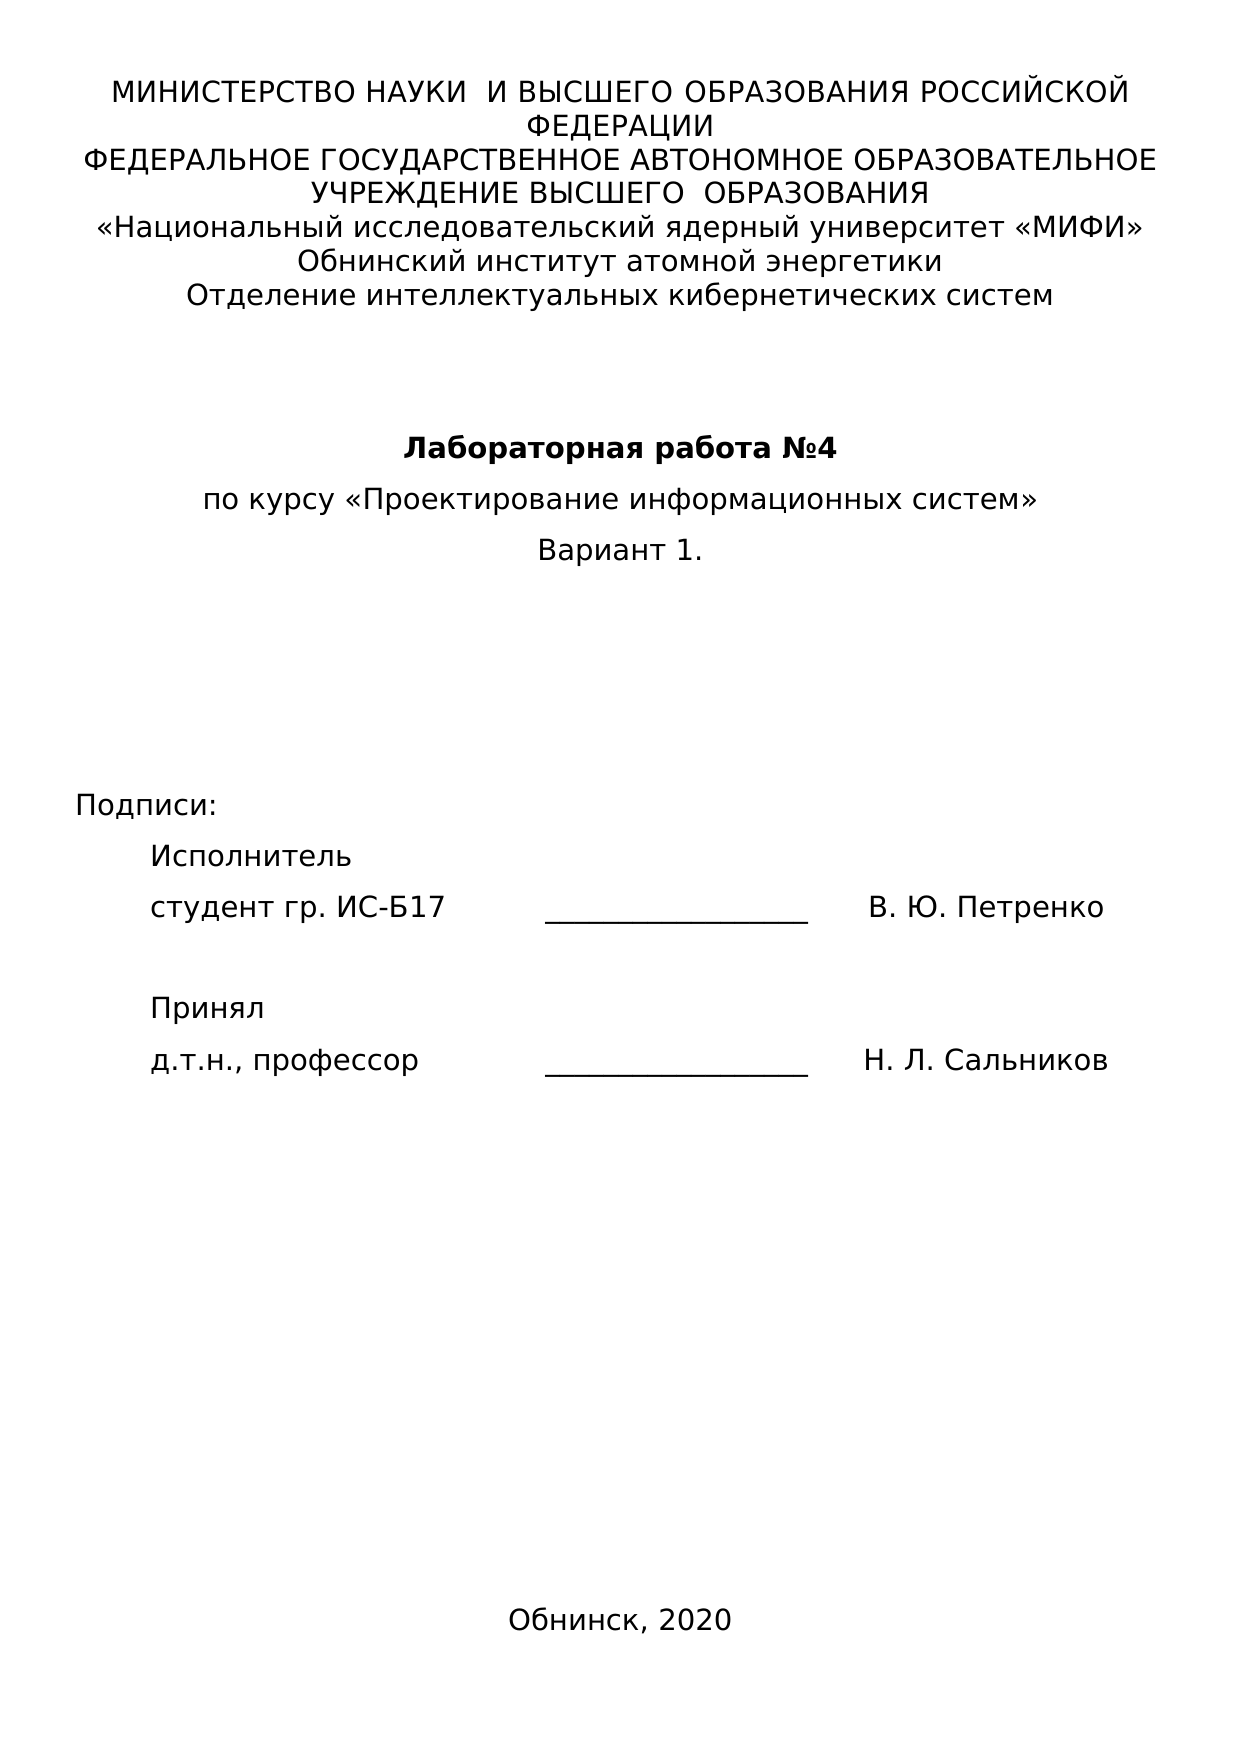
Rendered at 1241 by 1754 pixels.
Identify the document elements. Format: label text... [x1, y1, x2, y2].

text Подписи: [75, 788, 1165, 822]
text Обнинский институт атомной энергетики [75, 245, 1165, 279]
text Исполнитель [75, 839, 1165, 873]
text Лабораторная работа №4 [75, 432, 1165, 466]
text Отделение интеллектуальных кибернетических систем [75, 279, 1165, 313]
text по курсу «Проектирование информационных систем» [75, 482, 1165, 516]
text Вариант 1. [75, 533, 1165, 567]
text федеральное государственное АВТОНОМНОЕ образовательное учреждение высшего образования [75, 143, 1165, 211]
text «Национальный исследовательский ядерный университет «МИФИ» [75, 211, 1165, 245]
text Принял [75, 992, 1165, 1026]
text студент гр. ИС-Б17 __________________ В. Ю. Петренко [75, 890, 1165, 924]
text д.т.н., профессор __________________ Н. Л. Сальников [75, 1043, 1165, 1077]
text МИНИСТЕРСТВО НАУКИ И ВЫСШЕГО ОБРАЗОВАНИЯ РОССИЙСКОЙ ФЕДЕРАЦИИ [75, 75, 1165, 143]
text Обнинск, 2020 [75, 1603, 1165, 1637]
